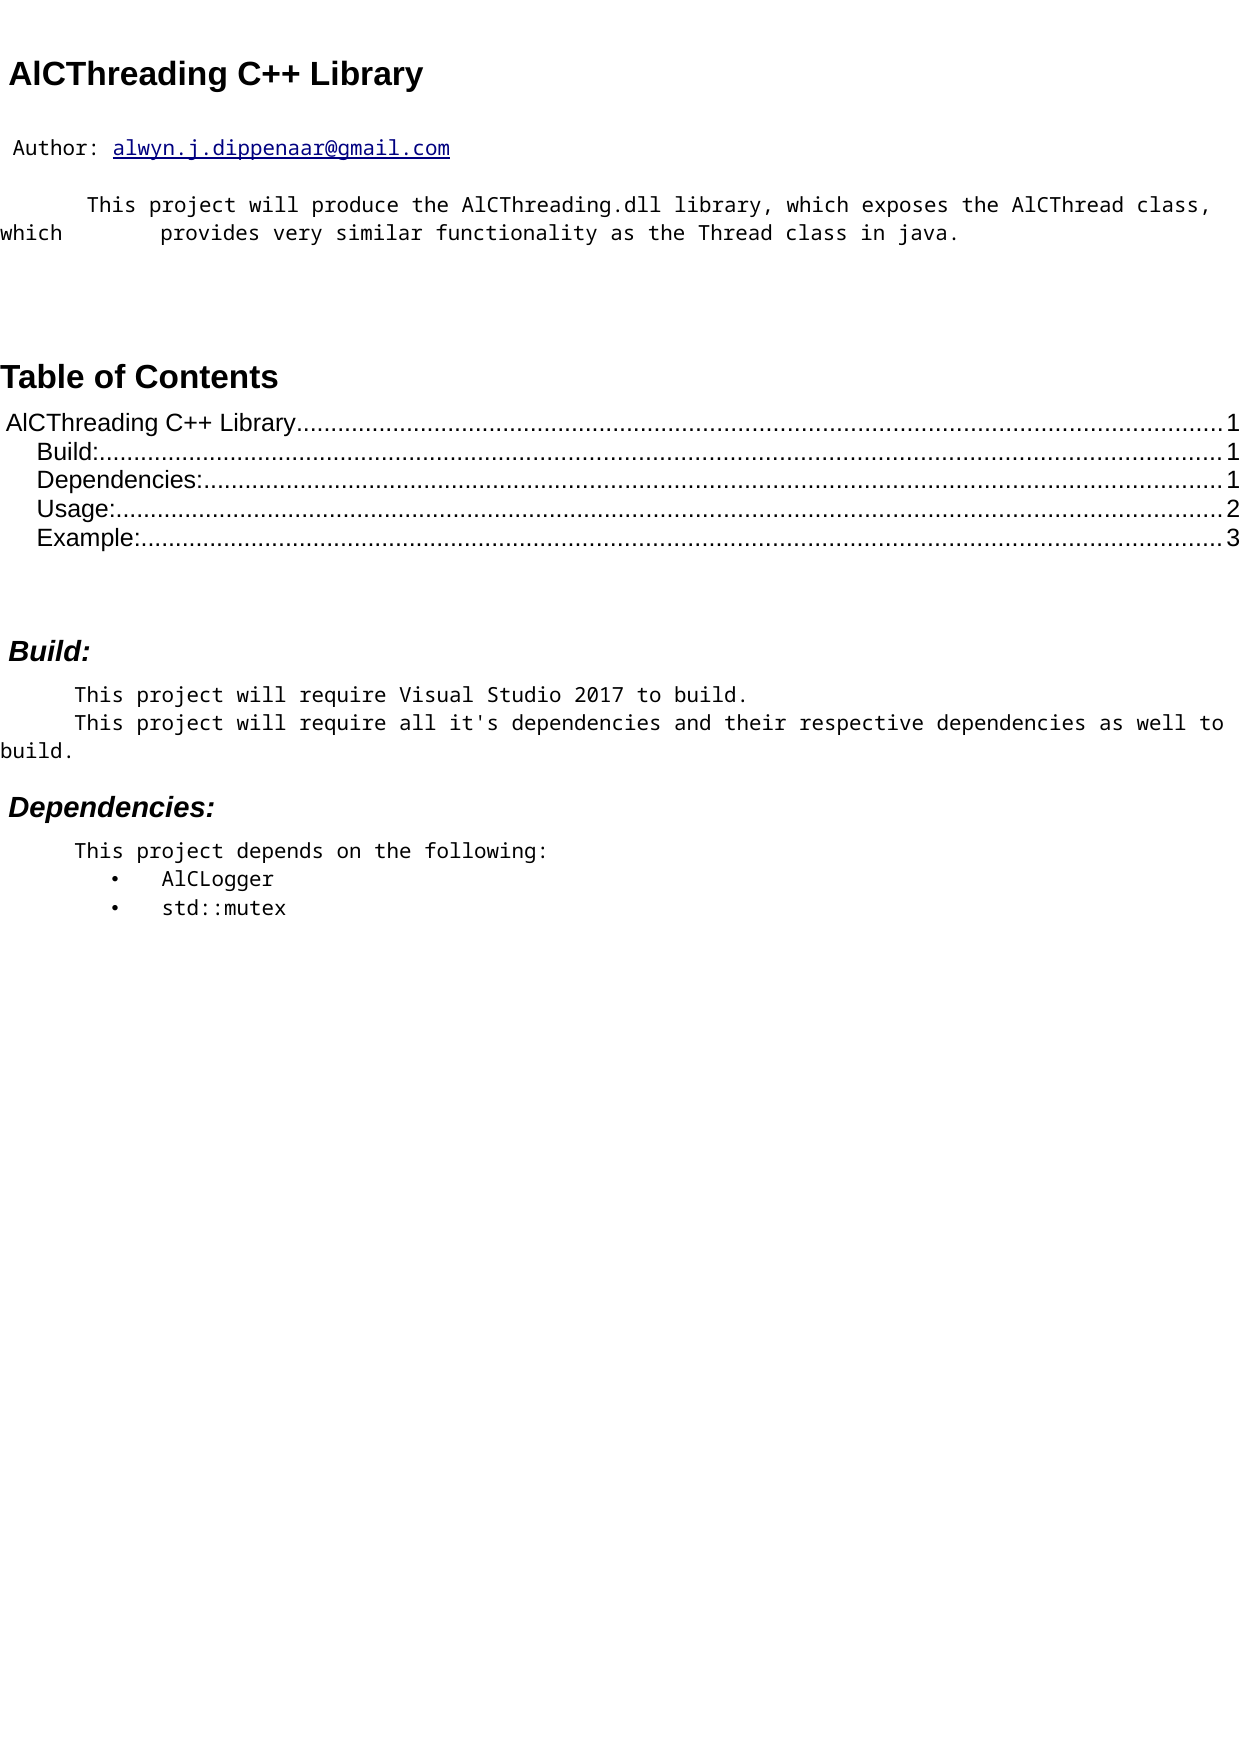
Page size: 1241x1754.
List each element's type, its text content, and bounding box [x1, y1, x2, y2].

subtitle Dependencies: [0, 790, 1240, 823]
subtitle AlCThreading C++ Library [0, 53, 1240, 92]
list AlCLogger [111, 864, 1240, 893]
text This project will require all it's dependencies and their respective dependencies as well to build. [0, 708, 1240, 765]
subtitle Table of Contents [0, 357, 1240, 396]
text Build: 1 [29, 437, 1240, 466]
list std::mutex [111, 893, 1240, 921]
text This project will require Visual Studio 2017 to build. [0, 680, 1240, 708]
text Dependencies: 1 [29, 466, 1240, 494]
text Example: 3 [29, 523, 1240, 552]
text This project depends on the following: [0, 836, 1240, 864]
text This project will produce the AlCThreading.dll library, which exposes the AlCThread class, which provides very similar functionality as the Thread class in java. [0, 190, 1240, 247]
text Usage: 2 [29, 494, 1240, 523]
text Author: alwyn.j.dippenaar@gmail.com [0, 133, 1240, 161]
text AlCThreading C++ Library 1 [0, 408, 1240, 437]
subtitle Build: [0, 634, 1240, 667]
